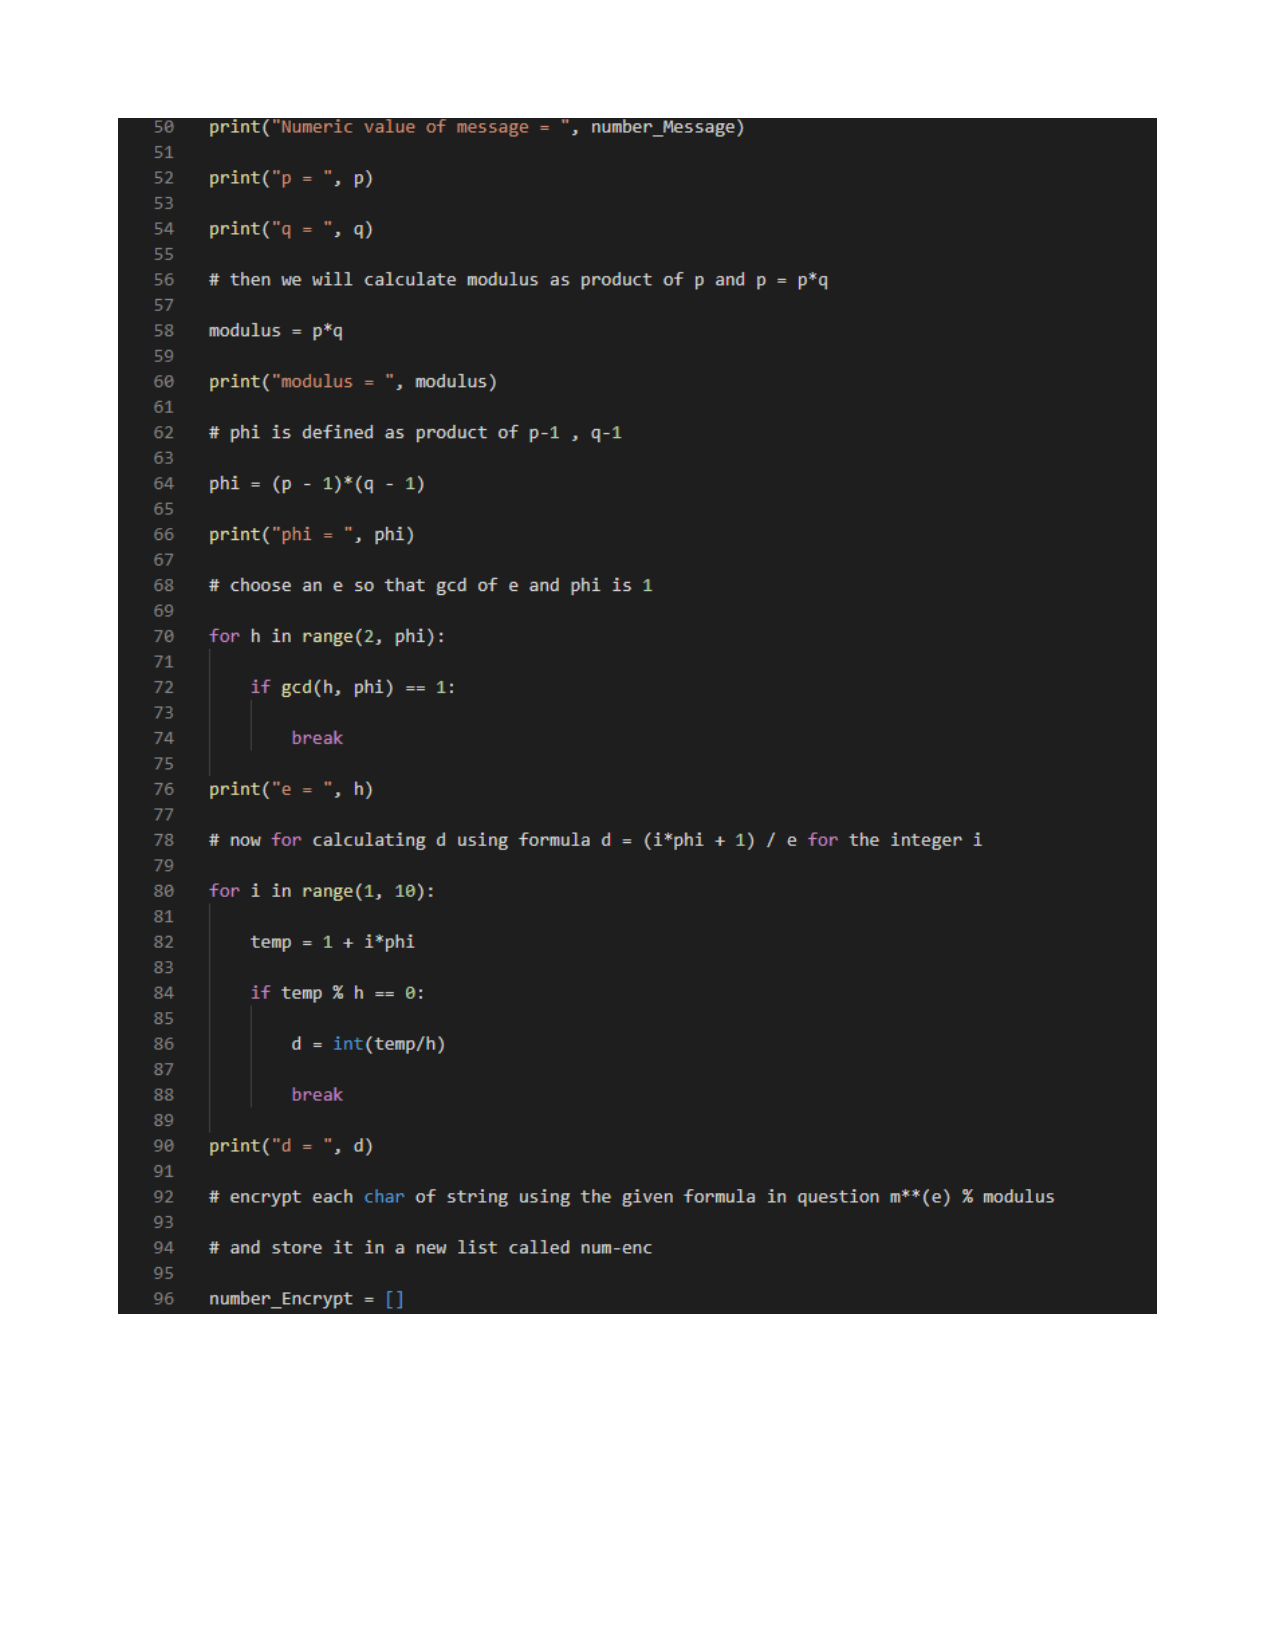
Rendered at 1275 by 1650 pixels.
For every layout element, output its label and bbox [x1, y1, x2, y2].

picture [118, 118, 1157, 1314]
